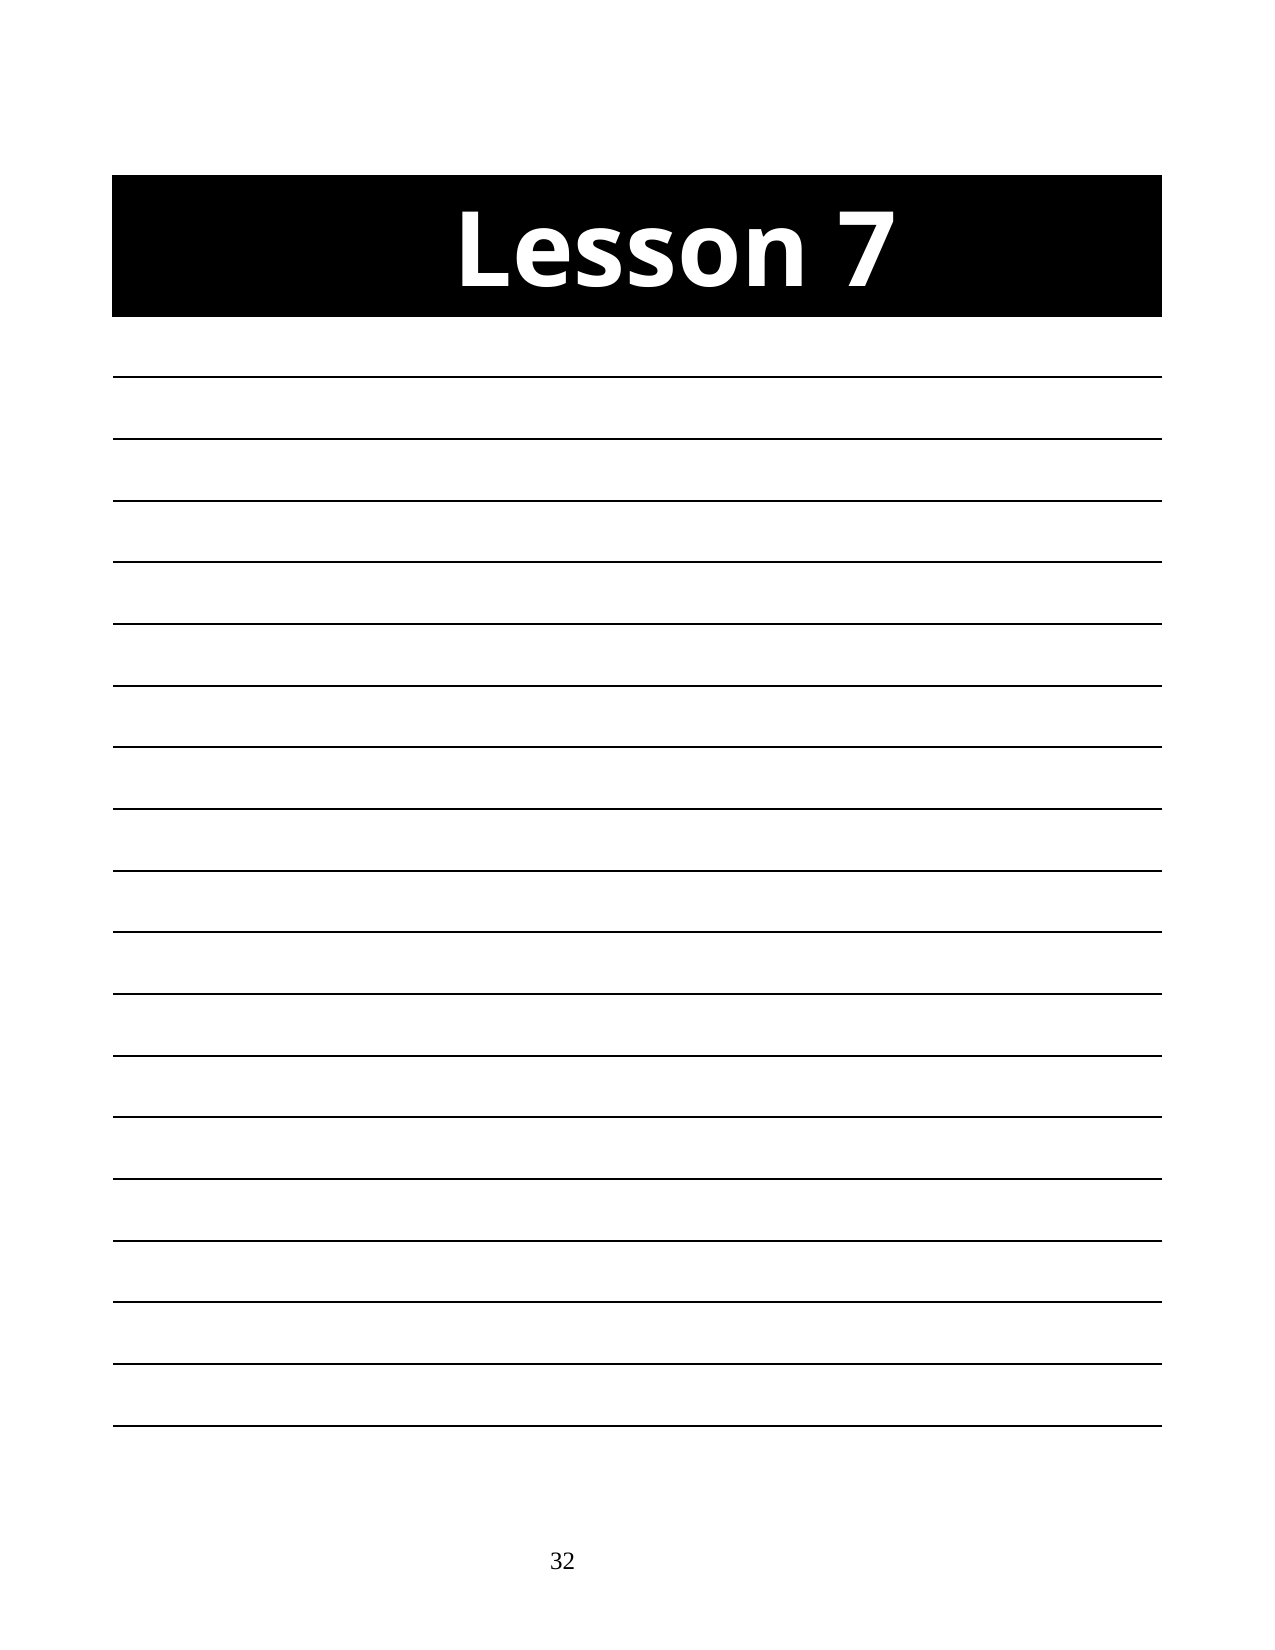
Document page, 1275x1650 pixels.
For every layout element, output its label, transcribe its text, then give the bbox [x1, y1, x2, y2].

subtitle Lesson 7 [112, 175, 1162, 317]
